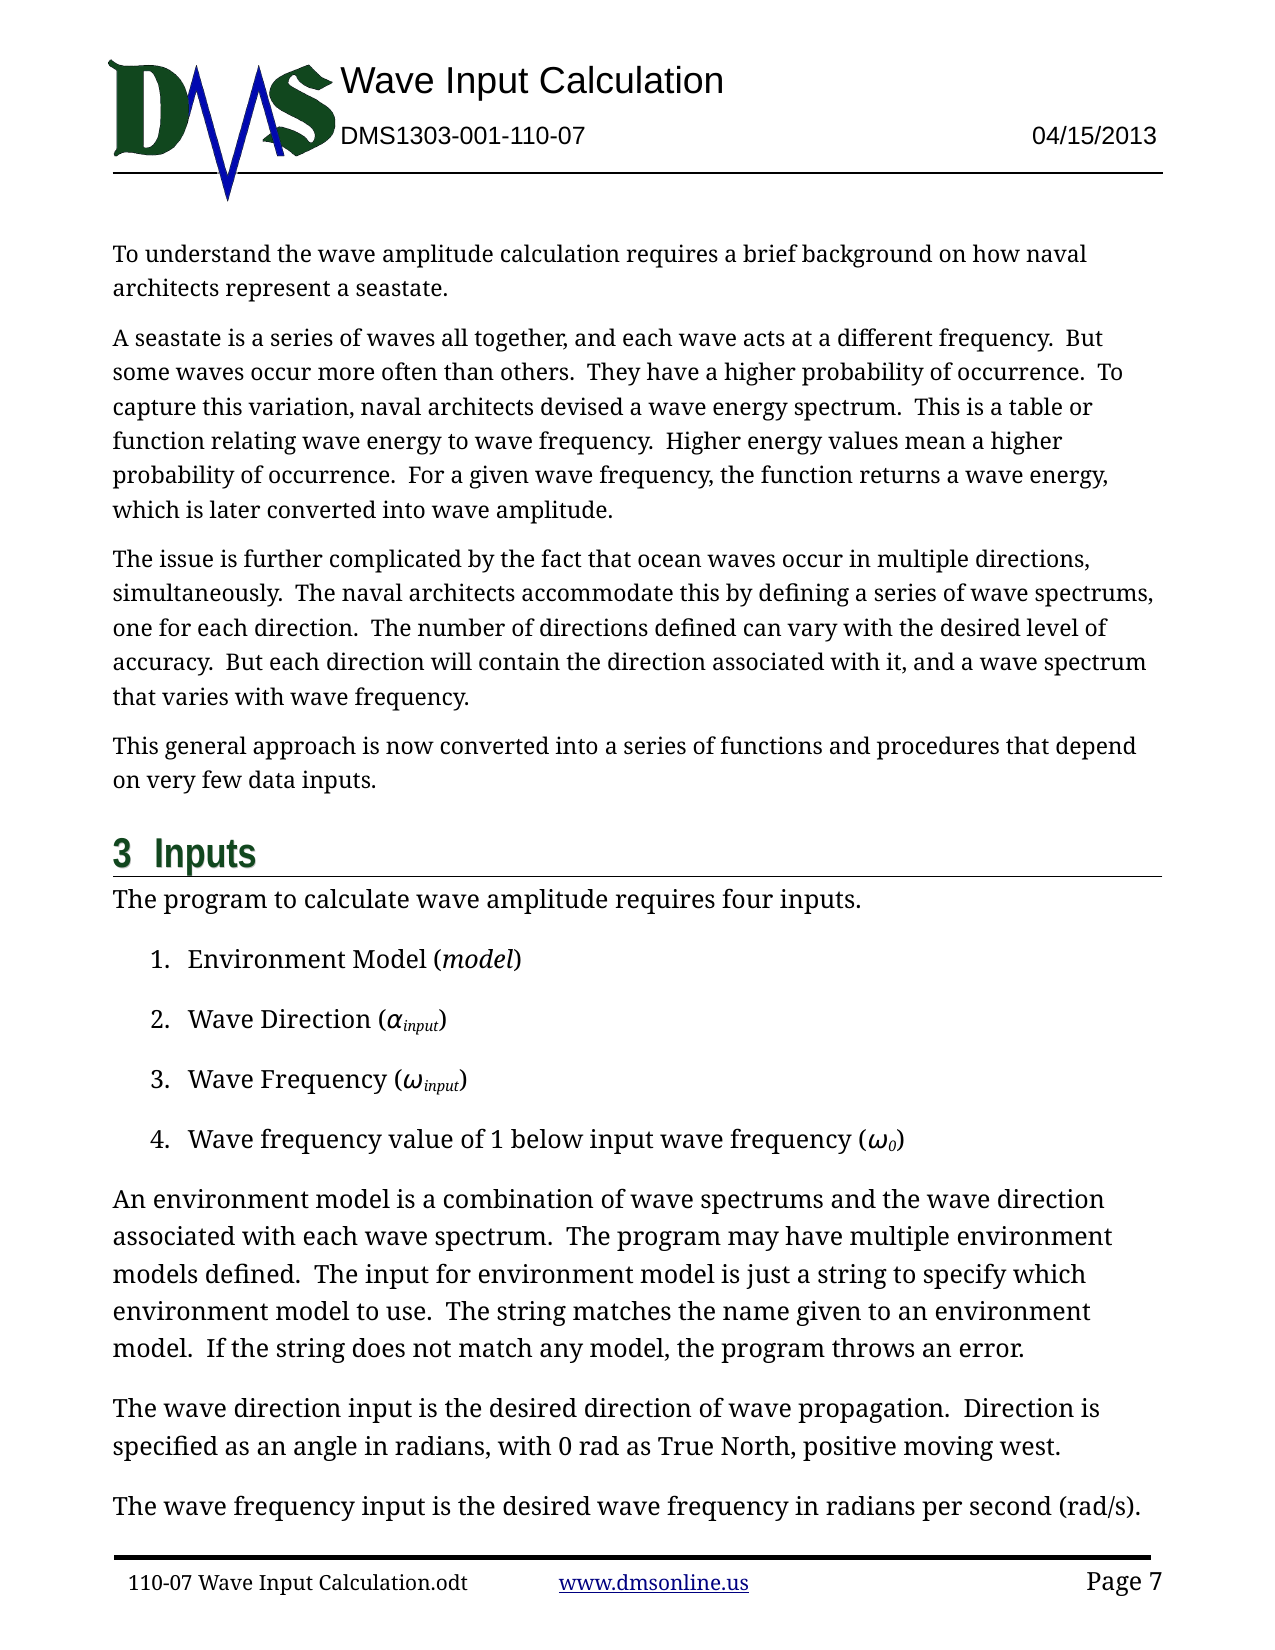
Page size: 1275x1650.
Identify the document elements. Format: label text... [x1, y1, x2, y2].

text An environment model is a combination of wave spectrums and the wave direction associated with each wave spectrum. The program may have multiple environment models defined. The input for environment model is just a string to specify which environment model to use. The string matches the name given to an environment model. If the string does not match any model, the program throws an error. [112, 1182, 1162, 1365]
text The wave frequency input is the desired wave frequency in radians per second (rad/s). [112, 1488, 1162, 1522]
text This general approach is now converted into a series of functions and procedures that depend on very few data inputs. [112, 730, 1162, 795]
text A seastate is a series of waves all together, and each wave acts at a different frequency. But some waves occur more often than others. They have a higher probability of occurrence. To capture this variation, naval architects devised a wave energy spectrum. This is a table or function relating wave energy to wave frequency. Higher energy values mean a higher probability of occurrence. For a given wave frequency, the function returns a wave energy, which is later converted into wave amplitude. [112, 322, 1162, 525]
picture [105, 56, 338, 204]
list Wave Frequency (ωinput) [150, 1062, 1162, 1096]
text To understand the wave amplitude calculation requires a brief background on how naval architects represent a seastate. [112, 238, 1162, 303]
list Wave Direction (αinput) [150, 1002, 1162, 1036]
text The issue is further complicated by the fact that ocean waves occur in multiple directions, simultaneously. The naval architects accommodate this by defining a series of wave spectrums, one for each direction. The number of directions defined can vary with the desired level of accuracy. But each direction will contain the direction associated with it, and a wave spectrum that varies with wave frequency. [112, 543, 1162, 712]
list Wave frequency value of 1 below input wave frequency (ω0) [150, 1122, 1162, 1156]
subtitle Inputs [112, 828, 1162, 877]
text The program to calculate wave amplitude requires four inputs. [112, 882, 1162, 916]
text The wave direction input is the desired direction of wave propagation. Direction is specified as an angle in radians, with 0 rad as True North, positive moving west. [112, 1391, 1162, 1462]
list Environment Model (model) [150, 942, 1162, 976]
